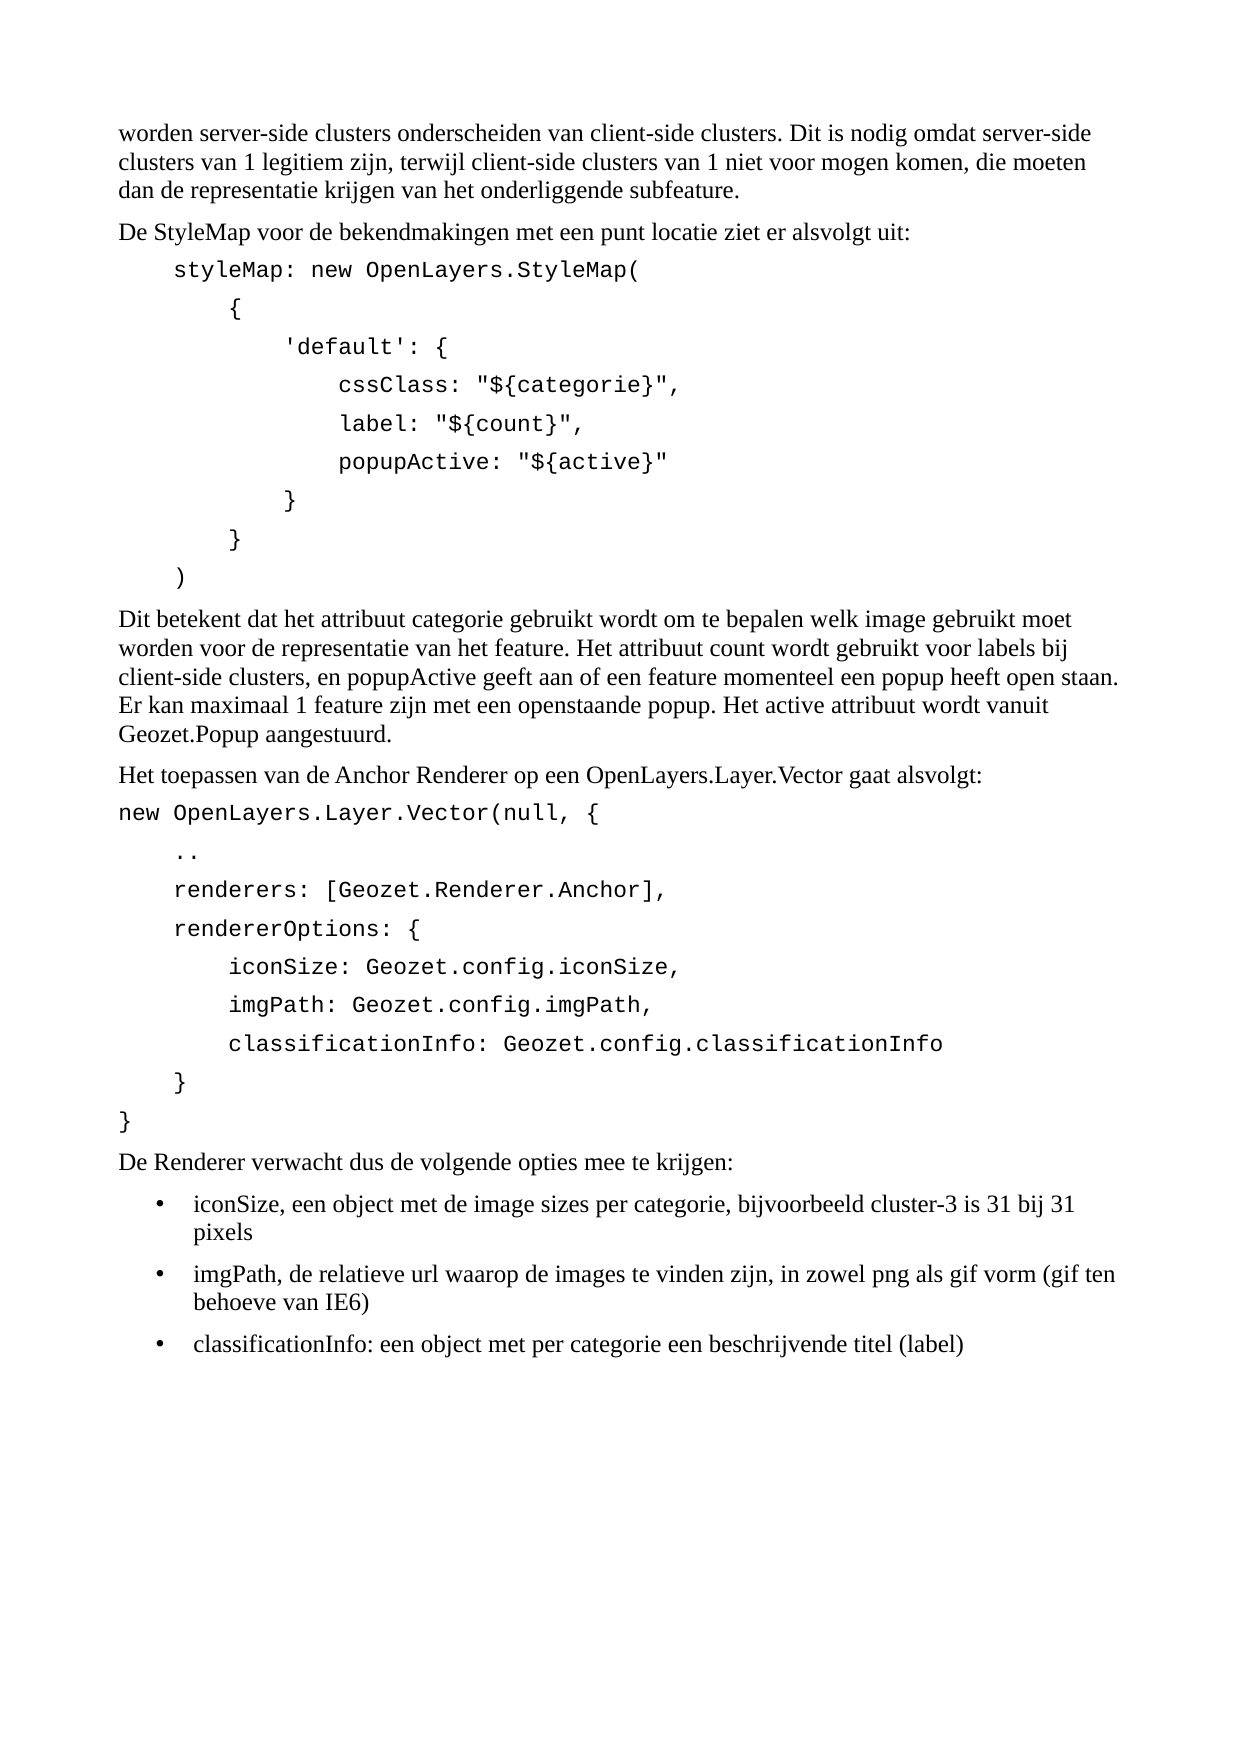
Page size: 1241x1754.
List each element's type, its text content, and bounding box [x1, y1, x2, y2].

text rendererOptions: { [118, 917, 1122, 943]
text styleMap: new OpenLayers.StyleMap( [118, 258, 1122, 284]
text label: "${count}", [118, 412, 1122, 438]
text } [118, 1071, 1122, 1097]
text De StyleMap voor de bekendmakingen met een punt locatie ziet er alsvolgt uit: [118, 217, 1122, 246]
text De Renderer verwacht dus de volgende opties mee te krijgen: [118, 1147, 1122, 1176]
text .. [118, 840, 1122, 866]
text renderers: [Geozet.Renderer.Anchor], [118, 878, 1122, 904]
text } [118, 1109, 1122, 1135]
text classificationInfo: Geozet.config.classificationInfo [118, 1032, 1122, 1058]
text Het toepassen van de Anchor Renderer op een OpenLayers.Layer.Vector gaat alsvolgt: [118, 760, 1122, 789]
text imgPath: Geozet.config.imgPath, [118, 994, 1122, 1020]
text cssClass: "${categorie}", [118, 373, 1122, 399]
text { [118, 297, 1122, 322]
text popupActive: "${active}" [118, 450, 1122, 476]
list imgPath, de relatieve url waarop de images te vinden zijn, in zowel png als gif vorm (gif ten behoeve van IE6) [156, 1259, 1122, 1316]
text ) [118, 566, 1122, 592]
text Dit betekent dat het attribuut categorie gebruikt wordt om te bepalen welk image gebruikt moet worden voor de representatie van het feature. Het attribuut count wordt gebruikt voor labels bij client-side clusters, en popupActive geeft aan of een feature momenteel een popup heeft open staan. Er kan maximaal 1 feature zijn met een openstaande popup. Het active attribuut wordt vanuit Geozet.Popup aangestuurd. [118, 604, 1122, 748]
text } [118, 489, 1122, 515]
text } [118, 527, 1122, 553]
text iconSize: Geozet.config.iconSize, [118, 955, 1122, 981]
text new OpenLayers.Layer.Vector(null, { [118, 802, 1122, 827]
list iconSize, een object met de image sizes per categorie, bijvoorbeeld cluster-3 is 31 bij 31 pixels [156, 1189, 1122, 1246]
text worden server-side clusters onderscheiden van client-side clusters. Dit is nodig omdat server-side clusters van 1 legitiem zijn, terwijl client-side clusters van 1 niet voor mogen komen, die moeten dan de representatie krijgen van het onderliggende subfeature. [118, 118, 1122, 204]
list classificationInfo: een object met per categorie een beschrijvende titel (label) [156, 1329, 1122, 1357]
text 'default': { [118, 335, 1122, 361]
